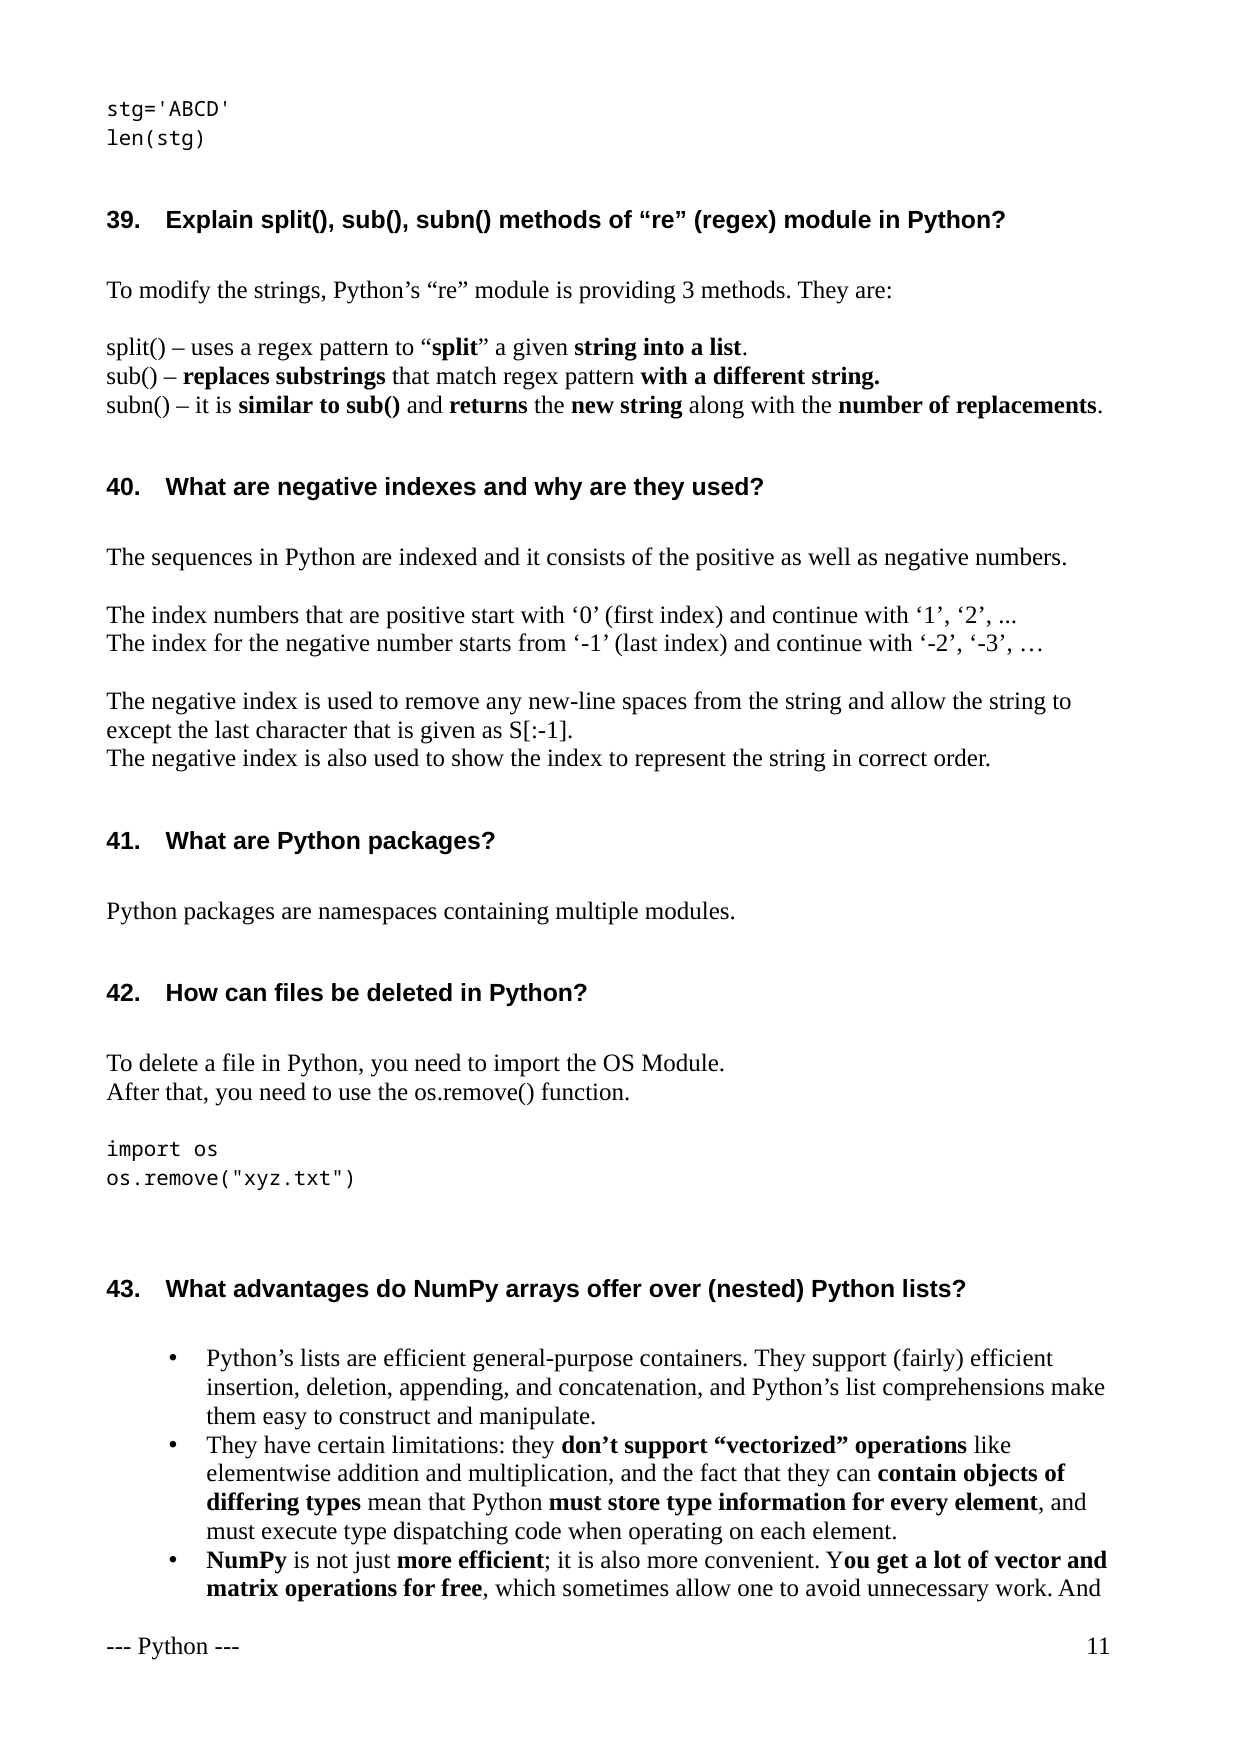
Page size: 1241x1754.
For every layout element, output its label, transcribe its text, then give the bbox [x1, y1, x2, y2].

subtitle What advantages do NumPy arrays offer over (nested) Python lists? [106, 1274, 1134, 1302]
list They have certain limitations: they don’t support “vectorized” operations like elementwise addition and multiplication, and the fact that they can contain objects of differing types mean that Python must store type information for every element, and must execute type dispatching code when operating on each element. [169, 1430, 1134, 1545]
text The sequences in Python are indexed and it consists of the positive as well as negative numbers. [106, 542, 1134, 571]
text The index numbers that are positive start with ‘0’ (first index) and continue with ‘1’, ‘2’, ... [106, 600, 1134, 628]
text The negative index is also used to show the index to represent the string in correct order. [106, 743, 1134, 772]
text The index for the negative number starts from ‘-1’ (last index) and continue with ‘-2’, ‘-3’, … [106, 628, 1134, 657]
text After that, you need to use the os.remove() function. [106, 1077, 1134, 1106]
subtitle How can files be deleted in Python? [106, 978, 1134, 1007]
text import os [106, 1134, 1134, 1163]
text sub() – replaces substrings that match regex pattern with a different string. [106, 361, 1134, 390]
text len(stg) [106, 123, 1134, 151]
text stg='ABCD' [106, 94, 1134, 123]
text os.remove("xyz.txt") [106, 1163, 1134, 1191]
subtitle Explain split(), sub(), subn() methods of “re” (regex) module in Python? [106, 205, 1134, 234]
text Python packages are namespaces containing multiple modules. [106, 896, 1134, 924]
subtitle What are Python packages? [106, 826, 1134, 854]
text subn() – it is similar to sub() and returns the new string along with the number of replacements. [106, 390, 1134, 419]
text To modify the strings, Python’s “re” module is providing 3 methods. They are: [106, 275, 1134, 304]
list Python’s lists are efficient general-purpose containers. They support (fairly) efficient insertion, deletion, appending, and concatenation, and Python’s list comprehensions make them easy to construct and manipulate. [169, 1343, 1134, 1430]
text The negative index is used to remove any new-line spaces from the string and allow the string to except the last character that is given as S[:-1]. [106, 686, 1134, 743]
text To delete a file in Python, you need to import the OS Module. [106, 1048, 1134, 1077]
text split() – uses a regex pattern to “split” a given string into a list. [106, 332, 1134, 361]
list NumPy is not just more efficient; it is also more convenient. You get a lot of vector and matrix operations for free, which sometimes allow one to avoid unnecessary work. And [169, 1545, 1134, 1602]
subtitle What are negative indexes and why are they used? [106, 472, 1134, 501]
